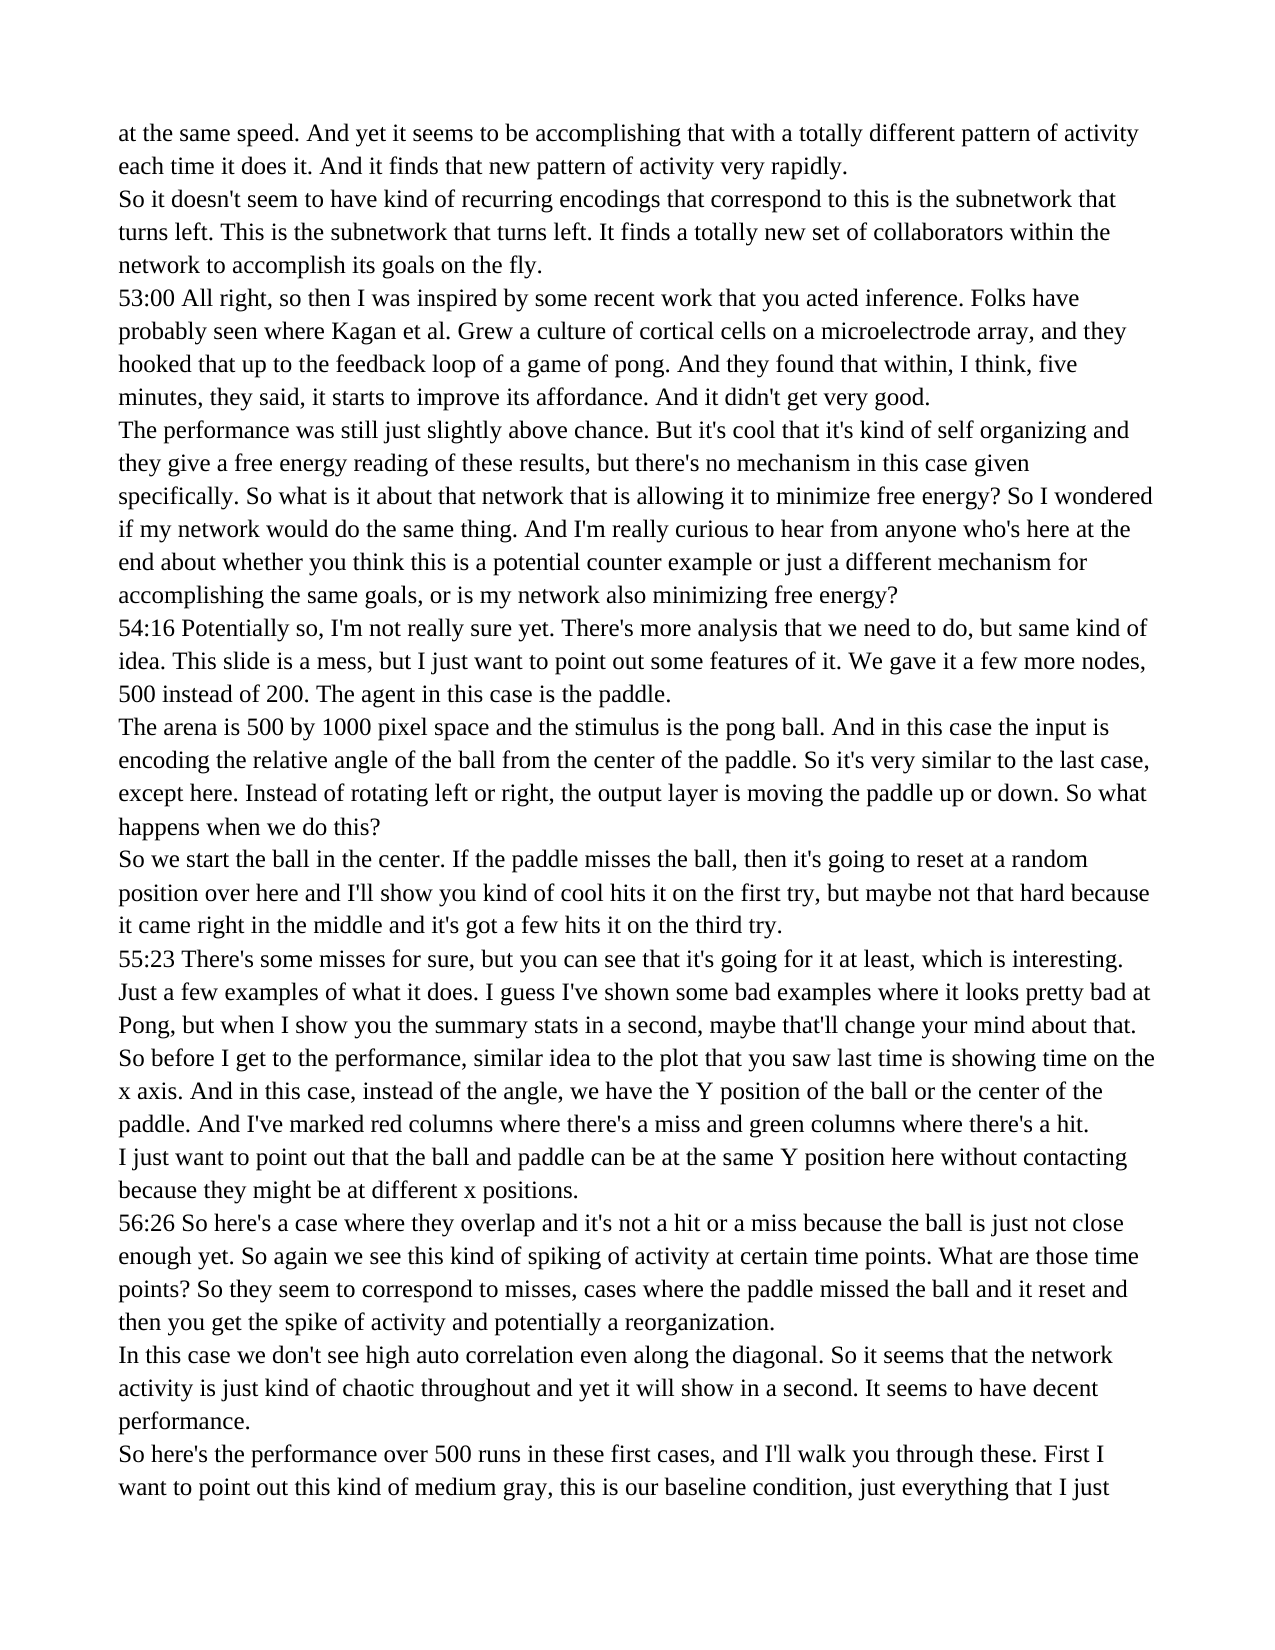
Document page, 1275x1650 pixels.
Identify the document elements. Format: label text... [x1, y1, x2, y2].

text Just a few examples of what it does. I guess I've shown some bad examples where it looks pretty bad at Pong, but when I show you the summary stats in a second, maybe that'll change your mind about that. So before I get to the performance, similar idea to the plot that you saw last time is showing time on the x axis. And in this case, instead of the angle, we have the Y position of the ball or the center of the paddle. And I've marked red columns where there's a miss and green columns where there's a hit. [118, 977, 1157, 1137]
text 54:16 Potentially so, I'm not really sure yet. There's more analysis that we need to do, but same kind of idea. This slide is a mess, but I just want to point out some features of it. We gave it a few more nodes, 500 instead of 200. The agent in this case is the paddle. [118, 613, 1157, 708]
text So it doesn't seem to have kind of recurring encodings that correspond to this is the subnetwork that turns left. This is the subnetwork that turns left. It finds a totally new set of collaborators within the network to accomplish its goals on the fly. [118, 184, 1157, 279]
text The arena is 500 by 1000 pixel space and the stimulus is the pong ball. And in this case the input is encoding the relative angle of the ball from the center of the paddle. So it's very similar to the last case, except here. Instead of rotating left or right, the output layer is moving the paddle up or down. So what happens when we do this? [118, 712, 1157, 840]
text 55:23 There's some misses for sure, but you can see that it's going for it at least, which is interesting. [118, 944, 1157, 972]
text The performance was still just slightly above chance. But it's cool that it's kind of self organizing and they give a free energy reading of these results, but there's no mechanism in this case given specifically. So what is it about that network that is allowing it to minimize free energy? So I wondered if my network would do the same thing. And I'm really curious to hear from anyone who's here at the end about whether you think this is a potential counter example or just a different mechanism for accomplishing the same goals, or is my network also minimizing free energy? [118, 415, 1157, 609]
text So here's the performance over 500 runs in these first cases, and I'll walk you through these. First I want to point out this kind of medium gray, this is our baseline condition, just everything that I just [118, 1439, 1157, 1501]
text 56:26 So here's a case where they overlap and it's not a hit or a miss because the ball is just not close enough yet. So again we see this kind of spiking of activity at certain time points. What are those time points? So they seem to correspond to misses, cases where the paddle missed the ball and it reset and then you get the spike of activity and potentially a reorganization. [118, 1208, 1157, 1336]
text I just want to point out that the ball and paddle can be at the same Y position here without contacting because they might be at different x positions. [118, 1142, 1157, 1203]
text So we start the ball in the center. If the paddle misses the ball, then it's going to reset at a random position over here and I'll show you kind of cool hits it on the first try, but maybe not that hard because it came right in the middle and it's got a few hits it on the third try. [118, 844, 1157, 939]
text at the same speed. And yet it seems to be accomplishing that with a totally different pattern of activity each time it does it. And it finds that new pattern of activity very rapidly. [118, 118, 1157, 180]
text In this case we don't see high auto correlation even along the diagonal. So it seems that the network activity is just kind of chaotic throughout and yet it will show in a second. It seems to have decent performance. [118, 1340, 1157, 1435]
text 53:00 All right, so then I was inspired by some recent work that you acted inference. Folks have probably seen where Kagan et al. Grew a culture of cortical cells on a microelectrode array, and they hooked that up to the feedback loop of a game of pong. And they found that within, I think, five minutes, they said, it starts to improve its affordance. And it didn't get very good. [118, 283, 1157, 411]
